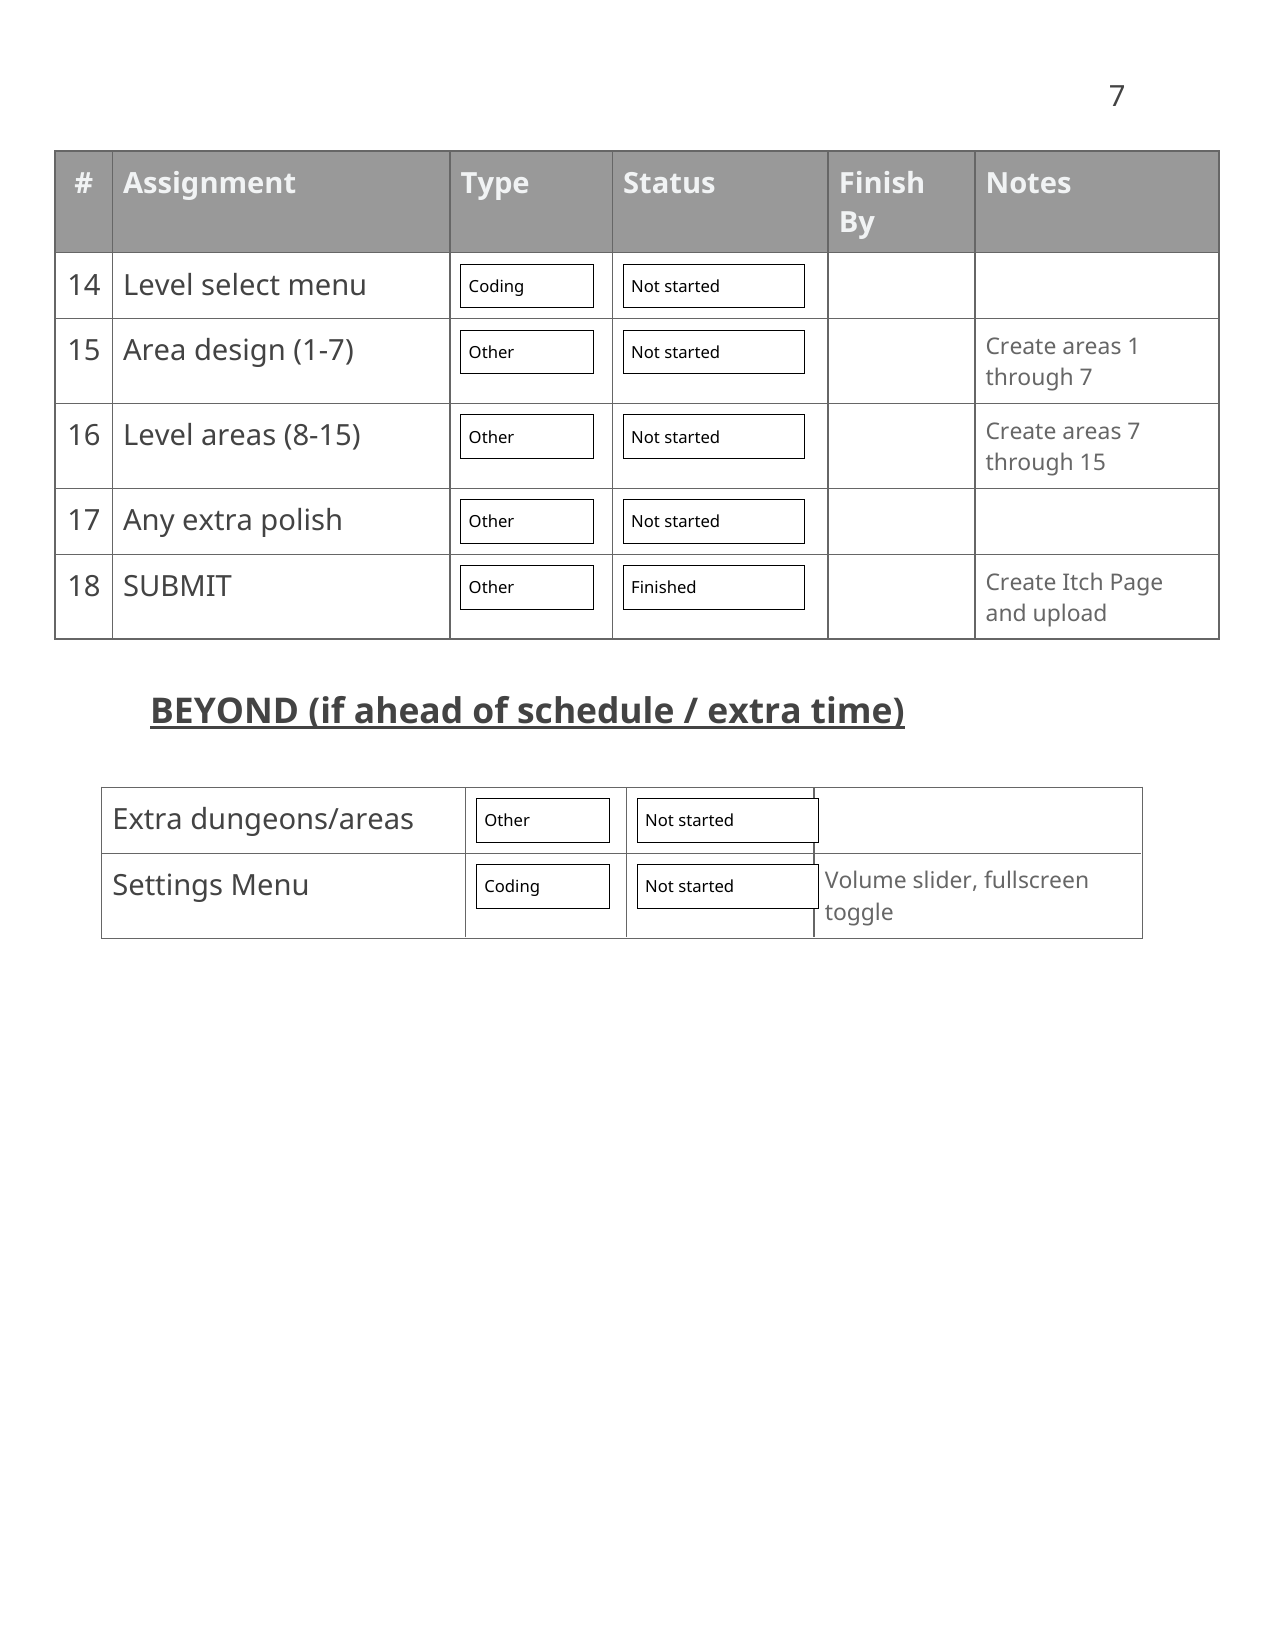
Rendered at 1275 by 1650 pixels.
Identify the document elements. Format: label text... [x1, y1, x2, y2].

table_cell [466, 854, 626, 937]
table_cell [451, 555, 612, 638]
table_cell SUBMIT [113, 555, 449, 638]
table_cell [829, 319, 974, 403]
table_cell [613, 404, 827, 487]
table_cell [829, 404, 974, 487]
table_cell [451, 253, 612, 318]
table_header Notes [976, 152, 1218, 252]
table_cell [613, 489, 827, 553]
table_cell Volume slider, fullscreen toggle [815, 853, 1142, 937]
table_cell [627, 854, 813, 937]
table_cell [976, 253, 1218, 318]
table_header Extra dungeons/areas [102, 788, 465, 852]
table_cell [829, 253, 974, 318]
table_cell Level areas (8-15) [113, 404, 449, 487]
table_header [815, 788, 1142, 852]
table_cell [451, 404, 612, 487]
table_cell [613, 555, 827, 638]
table_cell 16 [56, 404, 112, 487]
table_cell Level select menu [113, 253, 449, 318]
table_header Assignment [113, 152, 449, 252]
table_cell Create areas 1 through 7 [976, 319, 1218, 403]
table_header Finish By [829, 152, 974, 252]
table_cell [976, 489, 1218, 553]
table_cell [829, 489, 974, 553]
table_cell 18 [56, 555, 112, 638]
table_cell [613, 319, 827, 403]
text BEYOND (if ahead of schedule / extra time) [150, 686, 1125, 734]
table_cell 14 [56, 253, 112, 318]
table_cell [829, 555, 974, 638]
table_header Type [451, 152, 612, 252]
table_cell Any extra polish [113, 489, 449, 553]
table_header [627, 788, 813, 852]
table_cell 17 [56, 489, 112, 553]
table_header [466, 788, 626, 852]
table_cell Create areas 7 through 15 [976, 404, 1218, 487]
table_cell Settings Menu [102, 854, 465, 937]
table_cell Create Itch Page and upload [976, 555, 1218, 638]
table_header # [56, 152, 112, 252]
table_cell [613, 253, 827, 318]
table_header Status [613, 152, 827, 252]
table_cell Area design (1-7) [113, 319, 449, 403]
table_cell [451, 489, 612, 553]
table_cell 15 [56, 319, 112, 403]
table_cell [451, 319, 612, 403]
